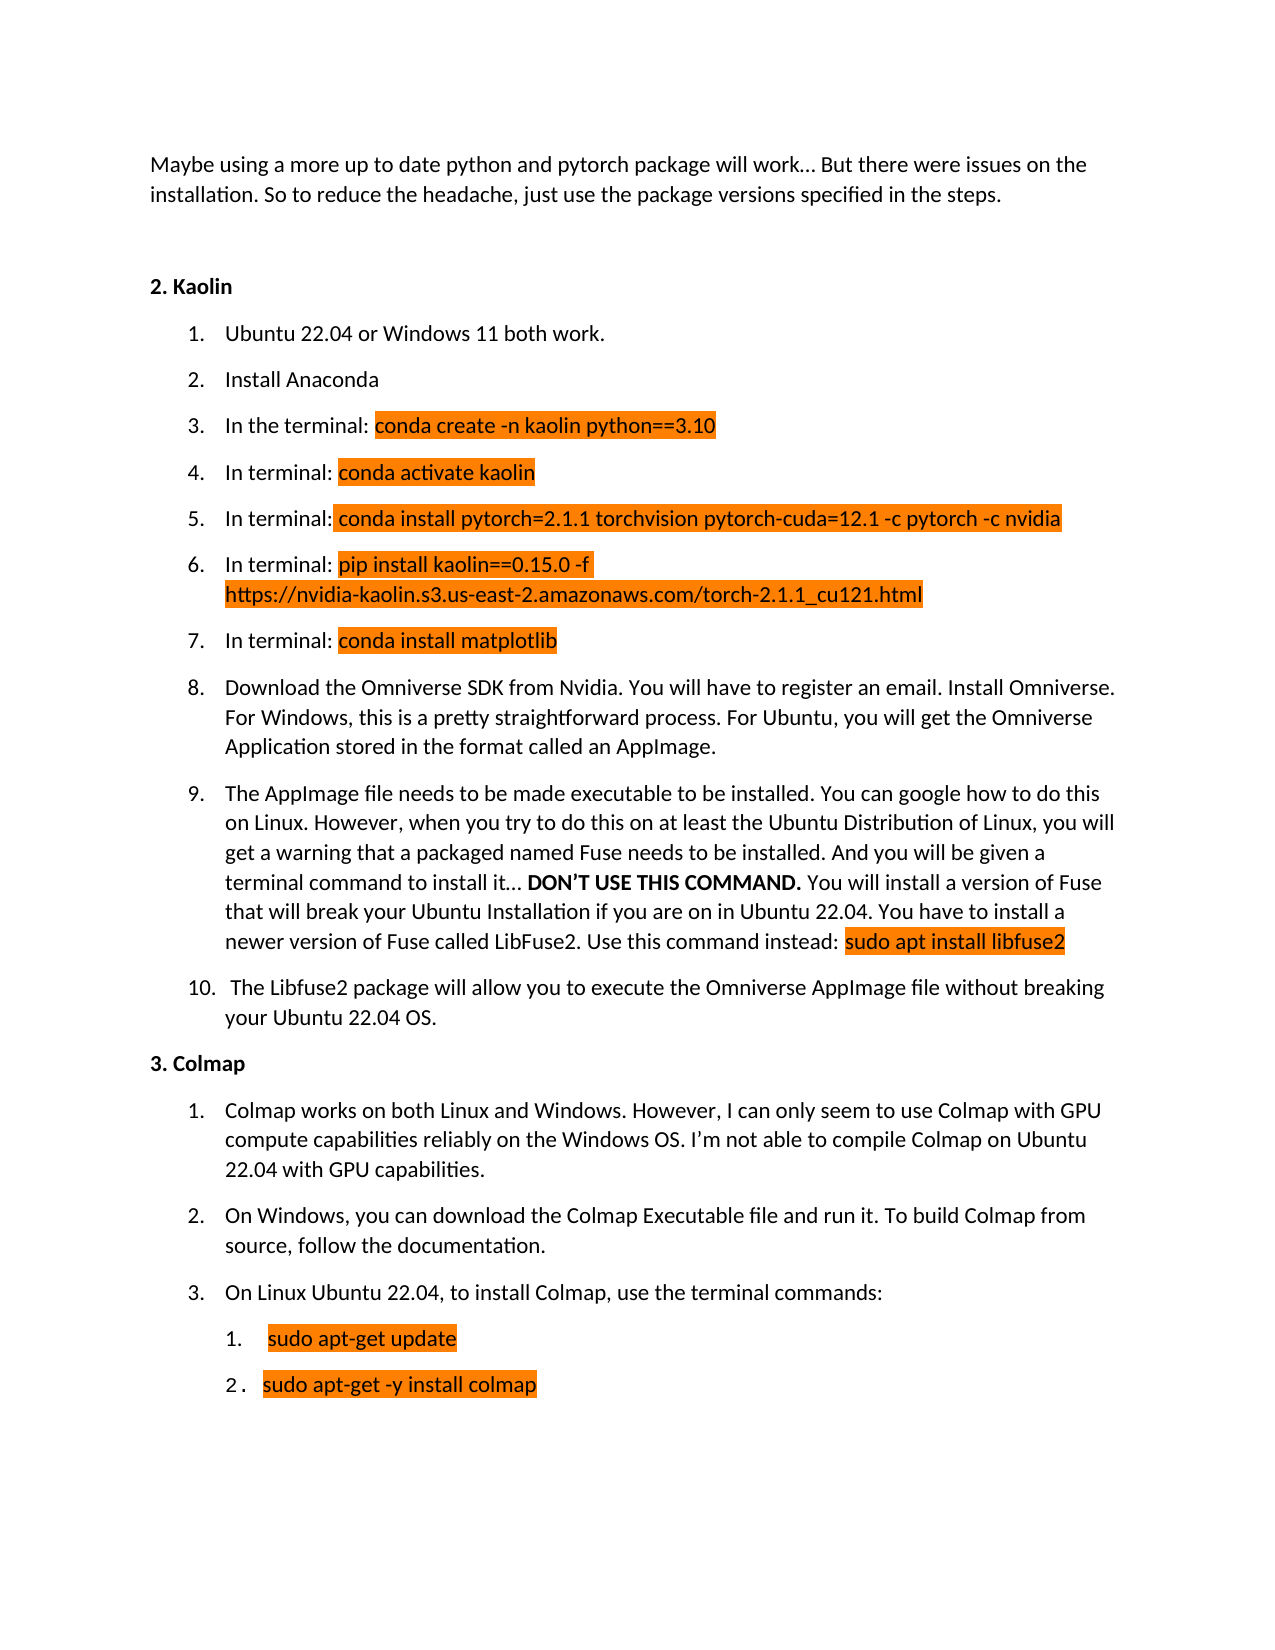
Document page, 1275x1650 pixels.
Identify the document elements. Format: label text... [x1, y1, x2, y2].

list Colmap works on both Linux and Windows. However, I can only seem to use Colmap with GPU compute capabilities reliably on the Windows OS. I’m not able to compile Colmap on Ubuntu 22.04 with GPU capabilities. [187, 1096, 1125, 1183]
text 2. Kaolin [150, 272, 1125, 300]
list On Linux Ubuntu 22.04, to install Colmap, use the terminal commands: [187, 1278, 1125, 1306]
text 3. Colmap [150, 1049, 1125, 1077]
text Maybe using a more up to date python and pytorch package will work… But there were issues on the installation. So to reduce the headache, just use the package versions specified in the steps. [150, 150, 1125, 208]
list Ubuntu 22.04 or Windows 11 both work. [187, 319, 1125, 347]
list In terminal: conda activate kaolin [187, 458, 1125, 486]
list The Libfuse2 package will allow you to execute the Omniverse AppImage file without breaking your Ubuntu 22.04 OS. [187, 973, 1125, 1031]
list sudo apt-get update [225, 1324, 1125, 1352]
list Install Anaconda [187, 365, 1125, 393]
list In terminal: conda install matplotlib [187, 627, 1125, 654]
list The AppImage file needs to be made executable to be installed. You can google how to do this on Linux. However, when you try to do this on at least the Ubuntu Distribution of Linux, you will get a warning that a packaged named Fuse needs to be installed. And you will be given a terminal command to install it… DON’T USE THIS COMMAND. You will install a version of Fuse that will break your Ubuntu Installation if you are on in Ubuntu 22.04. You have to install a newer version of Fuse called LibFuse2. Use this command instead: sudo apt install libfuse2 [187, 779, 1125, 955]
list On Windows, you can download the Colmap Executable file and run it. To build Colmap from source, follow the documentation. [187, 1202, 1125, 1259]
list In terminal: conda install pytorch=2.1.1 torchvision pytorch-cuda=12.1 -c pytorch -c nvidia [187, 504, 1125, 532]
list sudo apt-get -y install colmap [225, 1370, 1125, 1399]
list In the terminal: conda create -n kaolin python==3.10 [187, 411, 1125, 439]
list Download the Omniverse SDK from Nvidia. You will have to register an email. Install Omniverse. For Windows, this is a pretty straightforward process. For Ubuntu, you will get the Omniverse Application stored in the format called an AppImage. [187, 673, 1125, 760]
list In terminal: pip install kaolin==0.15.0 -f https://nvidia-kaolin.s3.us-east-2.amazonaws.com/torch-2.1.1_cu121.html [187, 551, 1125, 608]
